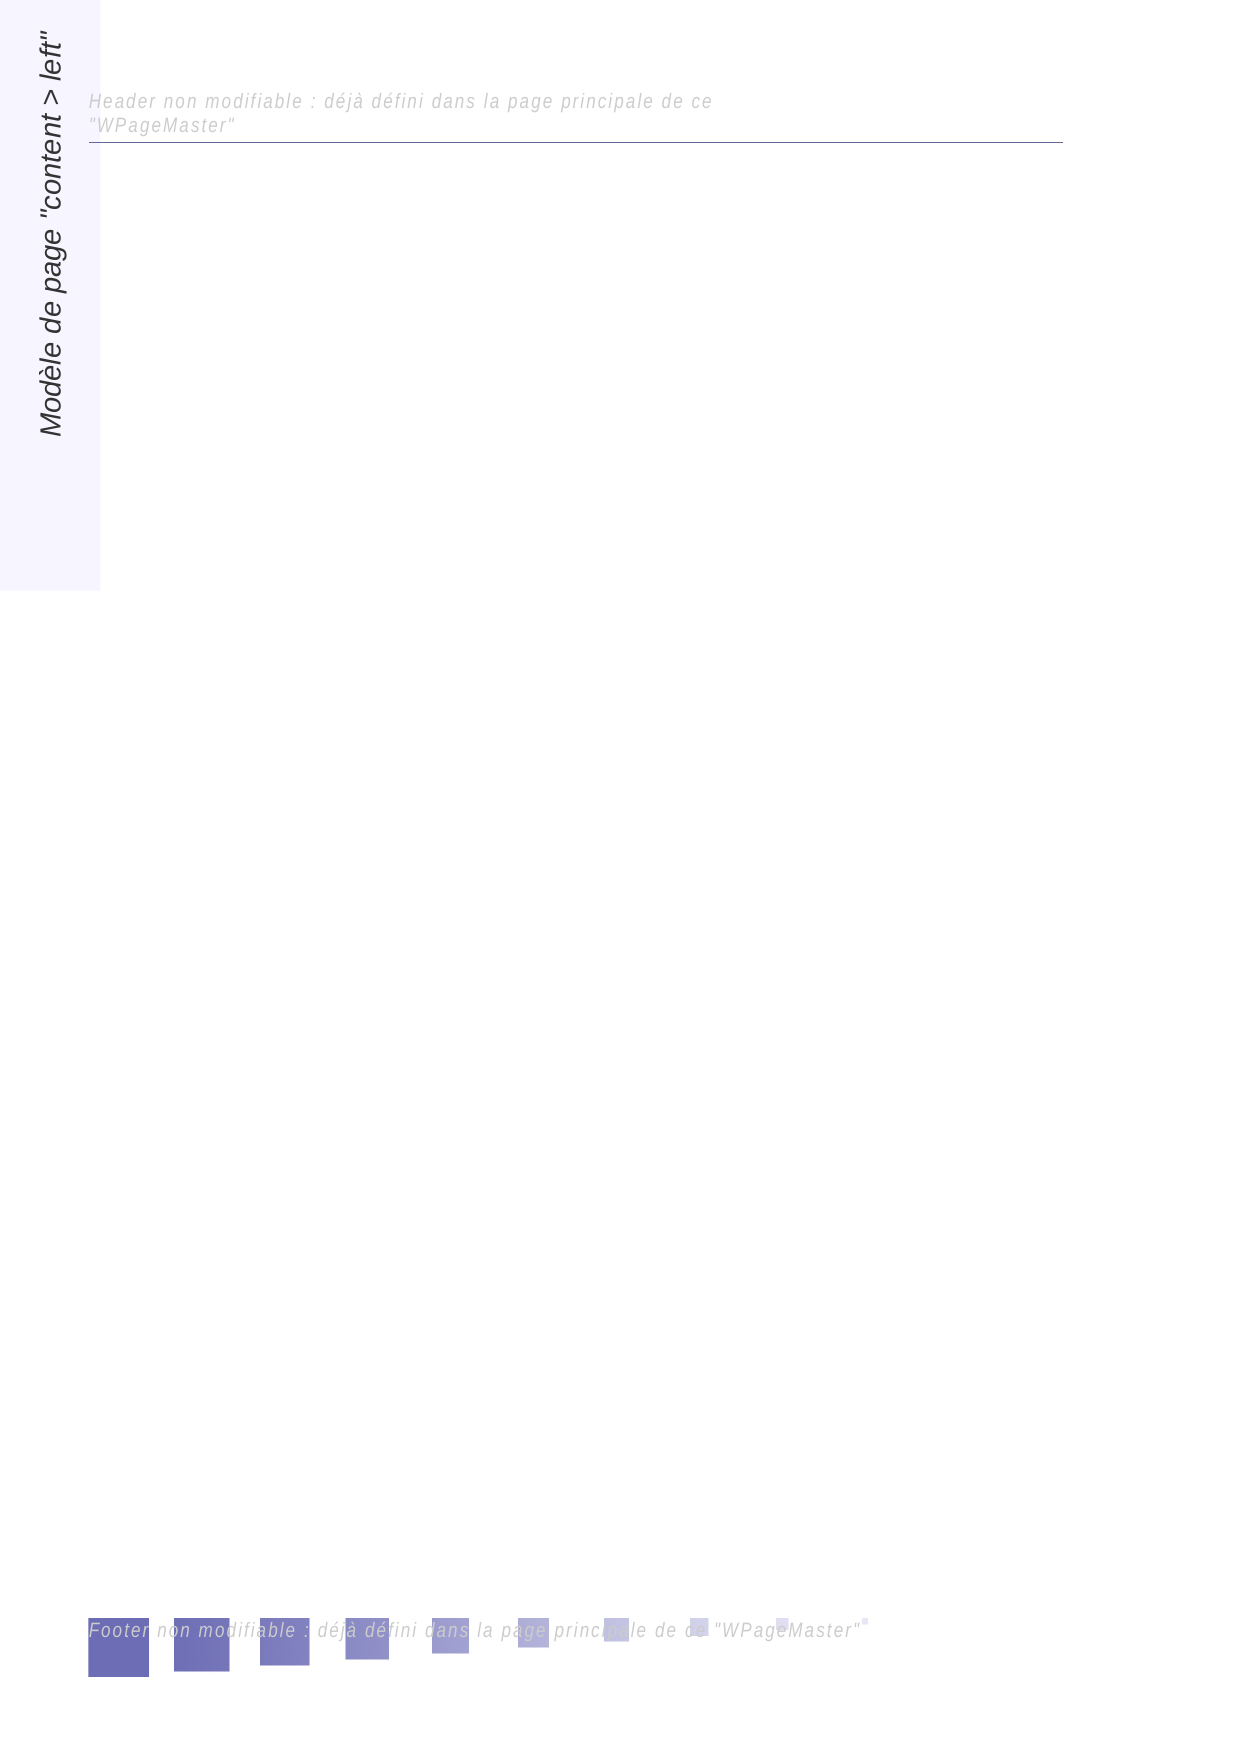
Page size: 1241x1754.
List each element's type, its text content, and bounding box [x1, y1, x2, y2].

picture [88, 1618, 1063, 1677]
title Modèle de page "content > left" [0, 29, 100, 438]
